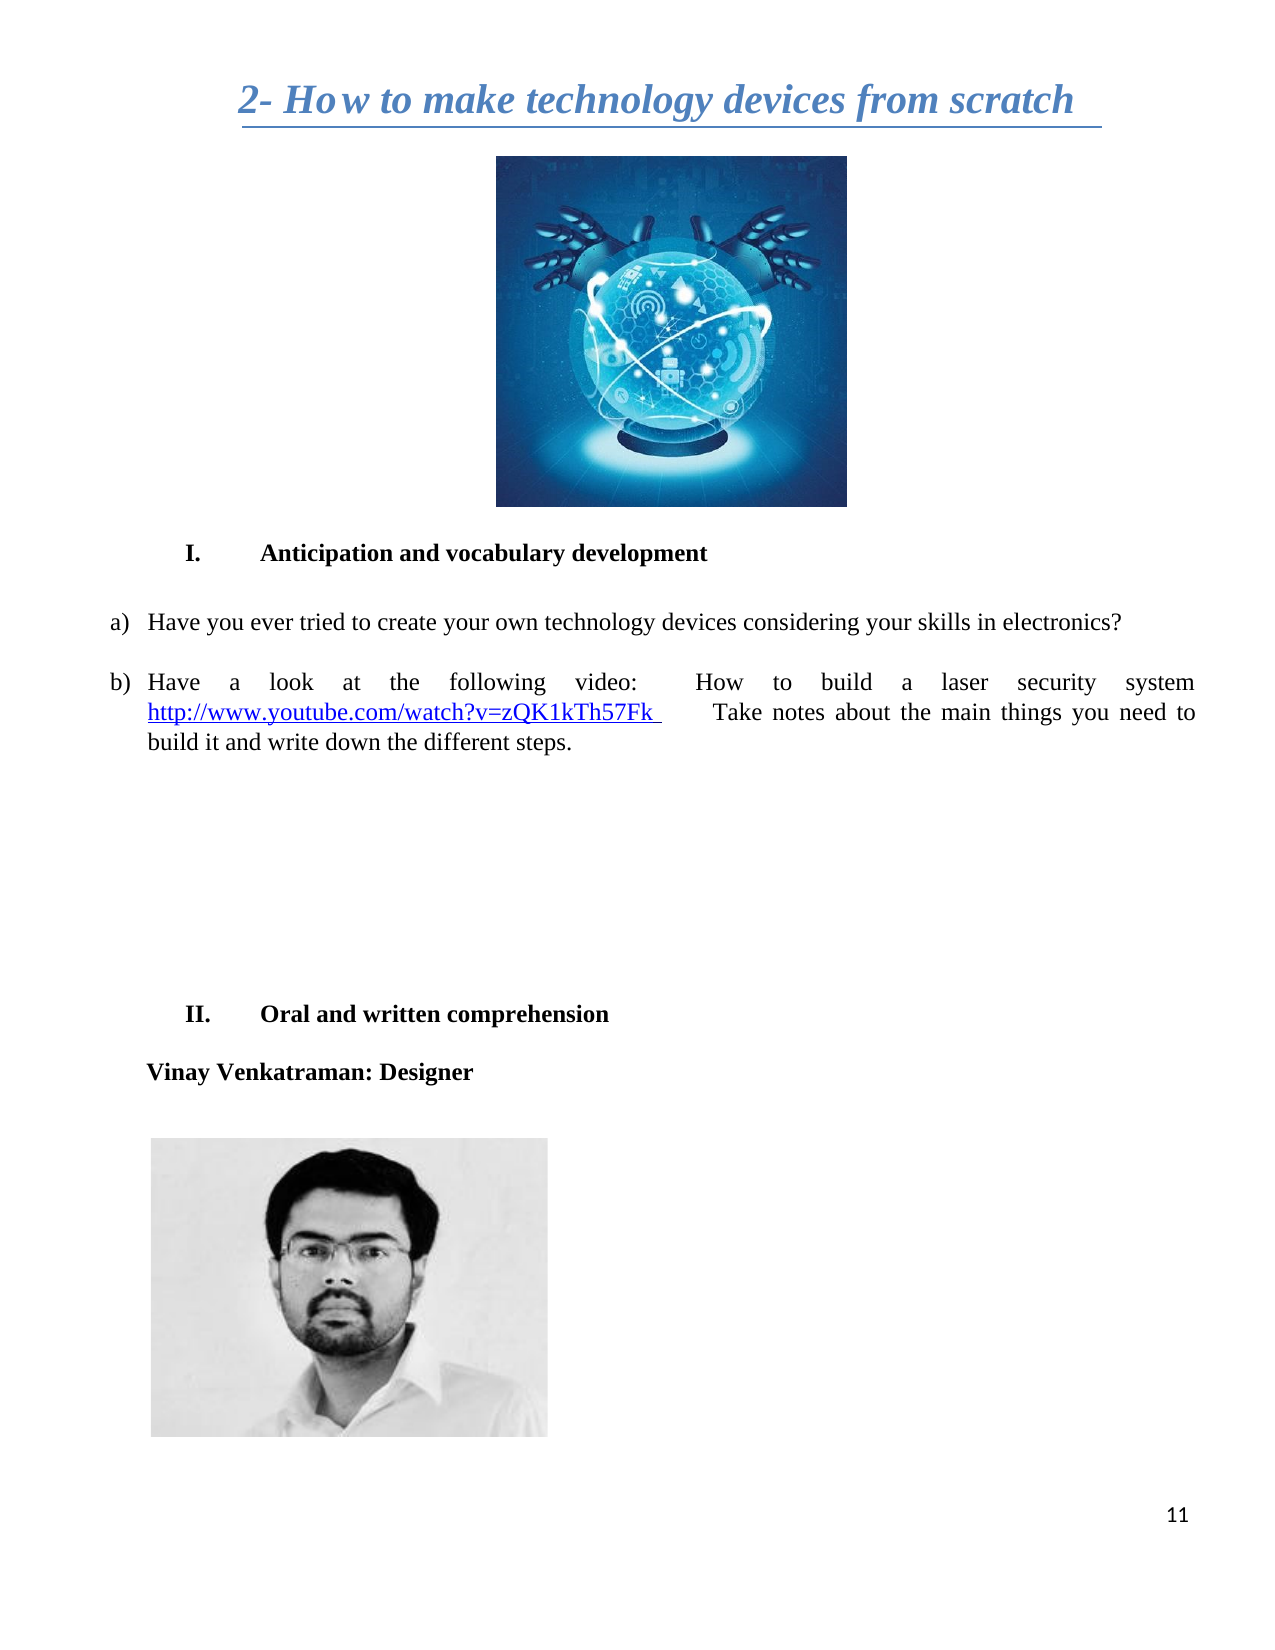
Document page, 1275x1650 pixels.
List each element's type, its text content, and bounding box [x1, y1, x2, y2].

picture [150, 1138, 548, 1437]
text II. Oral and written comprehension [185, 999, 616, 1028]
subtitle 2- Ho w to make technology devices from scratch [147, 75, 1180, 123]
text Vinay Venkatraman: Designer [146, 1057, 729, 1086]
picture [496, 156, 847, 507]
list Have a look at the following video: How to build a laser security system http://www.youtube.com/watch?v=zQK1kTh57Fk Take notes about the main things you need to build it and write down the different steps. [110, 667, 1197, 755]
list Have you ever tried to create your own technology devices considering your skills in electronics? [110, 607, 1197, 636]
